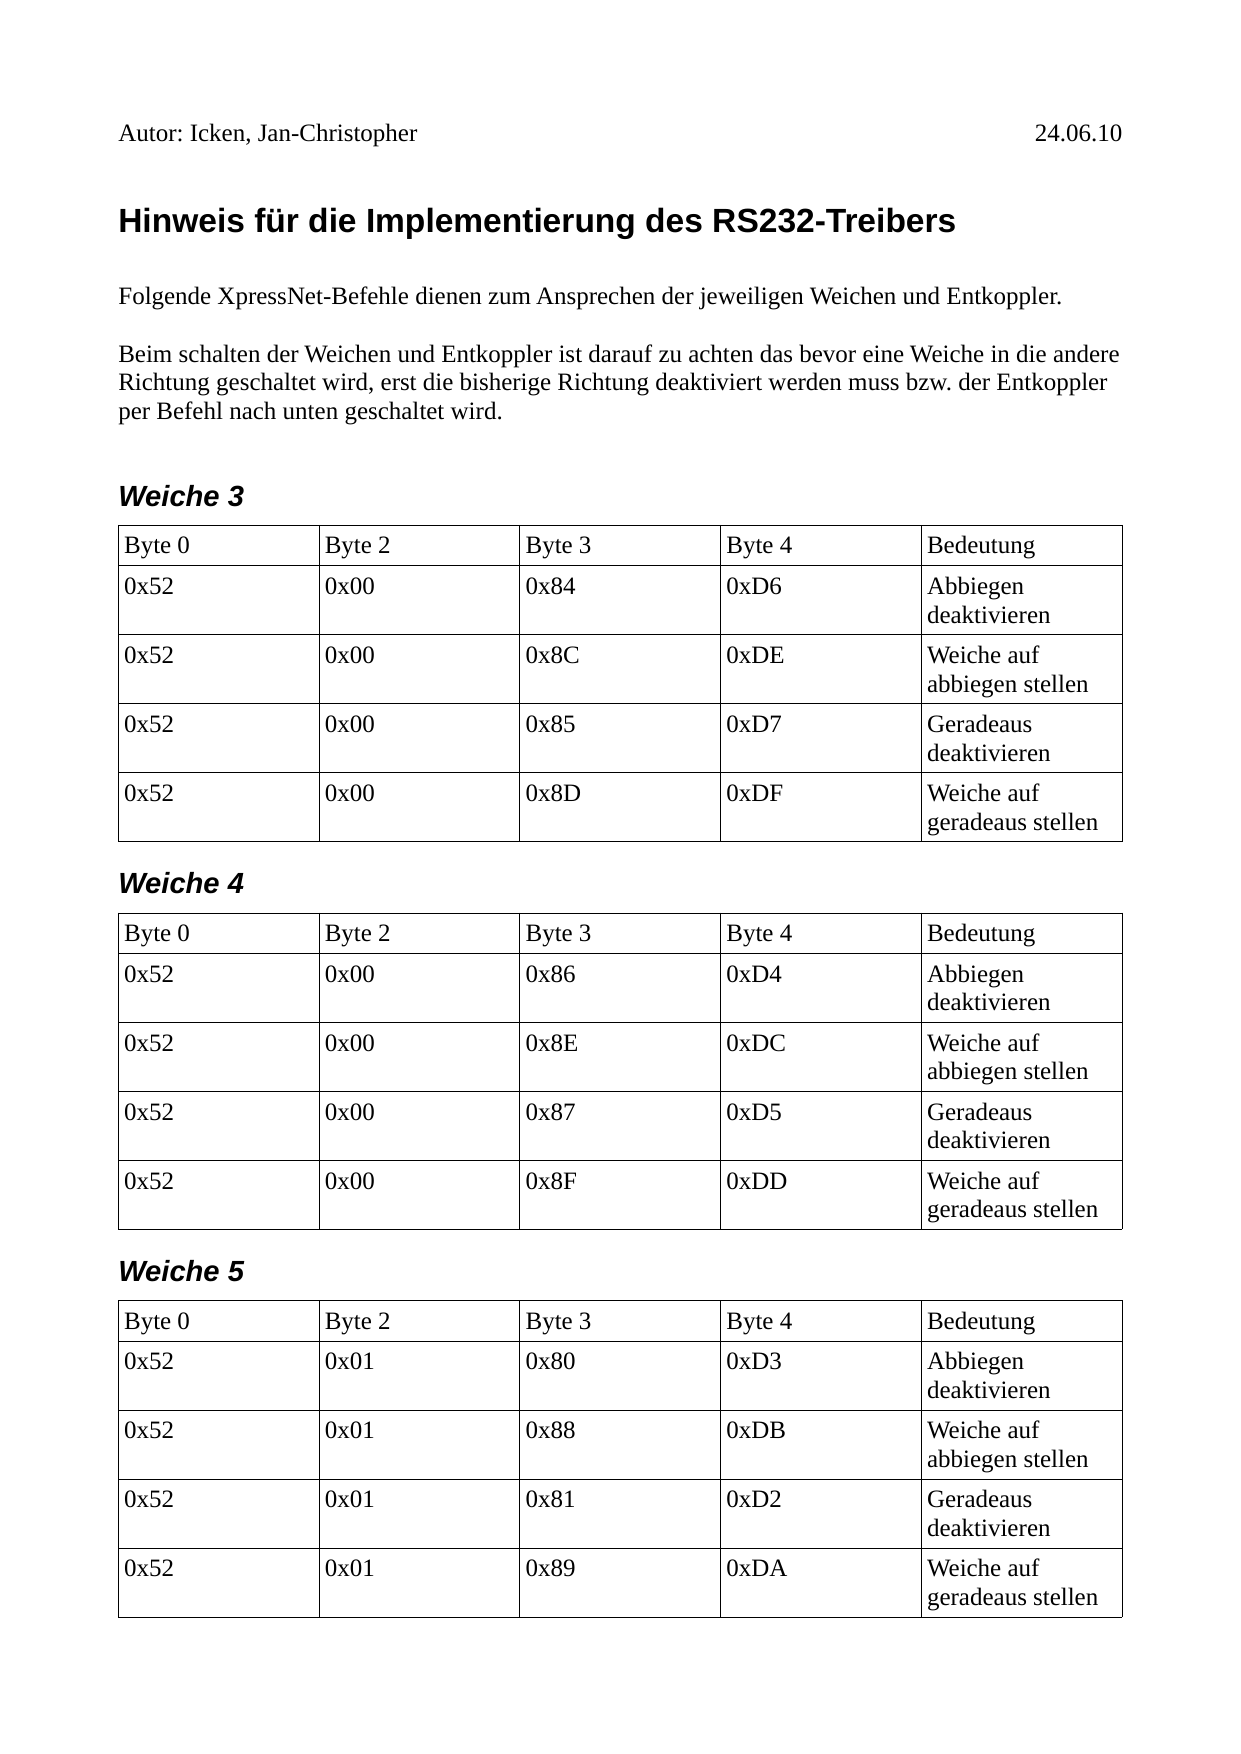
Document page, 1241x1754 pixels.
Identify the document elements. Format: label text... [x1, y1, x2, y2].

table_cell 0x52 [119, 1023, 319, 1091]
table_cell 0x00 [320, 566, 519, 634]
table_header Byte 4 [721, 914, 921, 953]
table_cell 0x01 [320, 1342, 519, 1409]
table_cell 0x81 [520, 1480, 720, 1548]
table_header Byte 3 [520, 526, 720, 565]
table_cell 0x87 [520, 1092, 720, 1160]
table_cell 0xD2 [721, 1480, 921, 1548]
table_header Byte 4 [721, 526, 921, 565]
table_cell Weiche auf geradeaus stellen [922, 773, 1122, 841]
table_cell Geradeaus deaktivieren [922, 704, 1122, 772]
table_cell Geradeaus deaktivieren [922, 1480, 1122, 1548]
table_cell 0x52 [119, 773, 319, 841]
table_cell 0x52 [119, 566, 319, 634]
table_cell 0x80 [520, 1342, 720, 1409]
table_cell 0x00 [320, 704, 519, 772]
table_cell 0x00 [320, 635, 519, 703]
table_cell Weiche auf geradeaus stellen [922, 1549, 1122, 1617]
table_cell Weiche auf abbiegen stellen [922, 635, 1122, 703]
table_cell Weiche auf abbiegen stellen [922, 1023, 1122, 1091]
table_cell 0x85 [520, 704, 720, 772]
table_header Byte 2 [320, 526, 519, 565]
table_header Byte 4 [721, 1301, 921, 1341]
table_cell 0xDA [721, 1549, 921, 1617]
table_header Byte 3 [520, 1301, 720, 1341]
text Beim schalten der Weichen und Entkoppler ist darauf zu achten das bevor eine Weiche in die andere Richtung geschaltet wird, erst die bisherige Richtung deaktiviert werden muss bzw. der Entkoppler per Befehl nach unten geschaltet wird. [118, 339, 1122, 425]
table_cell 0x86 [520, 954, 720, 1022]
table_cell 0x00 [320, 954, 519, 1022]
table_cell 0xDD [721, 1161, 921, 1229]
table_cell 0xD7 [721, 704, 921, 772]
table_cell 0x52 [119, 1092, 319, 1160]
table_header Byte 0 [119, 914, 319, 953]
table_cell 0x52 [119, 1161, 319, 1229]
table_cell 0xDB [721, 1411, 921, 1479]
table_header Bedeutung [922, 914, 1122, 953]
table_cell 0x8F [520, 1161, 720, 1229]
table_cell 0xD3 [721, 1342, 921, 1409]
table_cell 0x88 [520, 1411, 720, 1479]
table_cell 0x84 [520, 566, 720, 634]
subtitle Weiche 3 [118, 479, 1122, 512]
table_cell 0x8D [520, 773, 720, 841]
table_cell 0xD6 [721, 566, 921, 634]
table_header Byte 2 [320, 1301, 519, 1341]
table_cell 0xD5 [721, 1092, 921, 1160]
table_cell 0x52 [119, 704, 319, 772]
table_header Bedeutung [922, 1301, 1122, 1341]
subtitle Weiche 4 [118, 866, 1122, 900]
table_cell 0x8C [520, 635, 720, 703]
table_cell 0x8E [520, 1023, 720, 1091]
table_cell 0x52 [119, 1480, 319, 1548]
table_cell Weiche auf geradeaus stellen [922, 1161, 1122, 1229]
table_header Bedeutung [922, 526, 1122, 565]
table_cell 0x52 [119, 1549, 319, 1617]
subtitle Hinweis für die Implementierung des RS232-Treibers [118, 201, 1122, 240]
table_cell 0x52 [119, 1411, 319, 1479]
table_header Byte 3 [520, 914, 720, 953]
table_header Byte 2 [320, 914, 519, 953]
table_cell Geradeaus deaktivieren [922, 1092, 1122, 1160]
table_cell 0x00 [320, 1023, 519, 1091]
table_cell 0x00 [320, 1092, 519, 1160]
text Folgende XpressNet-Befehle dienen zum Ansprechen der jeweiligen Weichen und Entkoppler. [118, 281, 1122, 310]
table_header Byte 0 [119, 526, 319, 565]
table_cell 0x00 [320, 1161, 519, 1229]
table_cell Abbiegen deaktivieren [922, 566, 1122, 634]
subtitle Weiche 5 [118, 1254, 1122, 1288]
table_cell 0x00 [320, 773, 519, 841]
table_cell 0x89 [520, 1549, 720, 1617]
table_cell Abbiegen deaktivieren [922, 1342, 1122, 1409]
table_cell Abbiegen deaktivieren [922, 954, 1122, 1022]
table_cell 0x52 [119, 1342, 319, 1409]
table_header Byte 0 [119, 1301, 319, 1341]
table_cell 0xD4 [721, 954, 921, 1022]
table_cell 0xDF [721, 773, 921, 841]
table_cell 0x52 [119, 635, 319, 703]
table_cell 0xDE [721, 635, 921, 703]
table_cell 0x01 [320, 1411, 519, 1479]
table_cell 0x01 [320, 1549, 519, 1617]
table_cell 0x52 [119, 954, 319, 1022]
table_cell Weiche auf abbiegen stellen [922, 1411, 1122, 1479]
table_cell 0x01 [320, 1480, 519, 1548]
table_cell 0xDC [721, 1023, 921, 1091]
